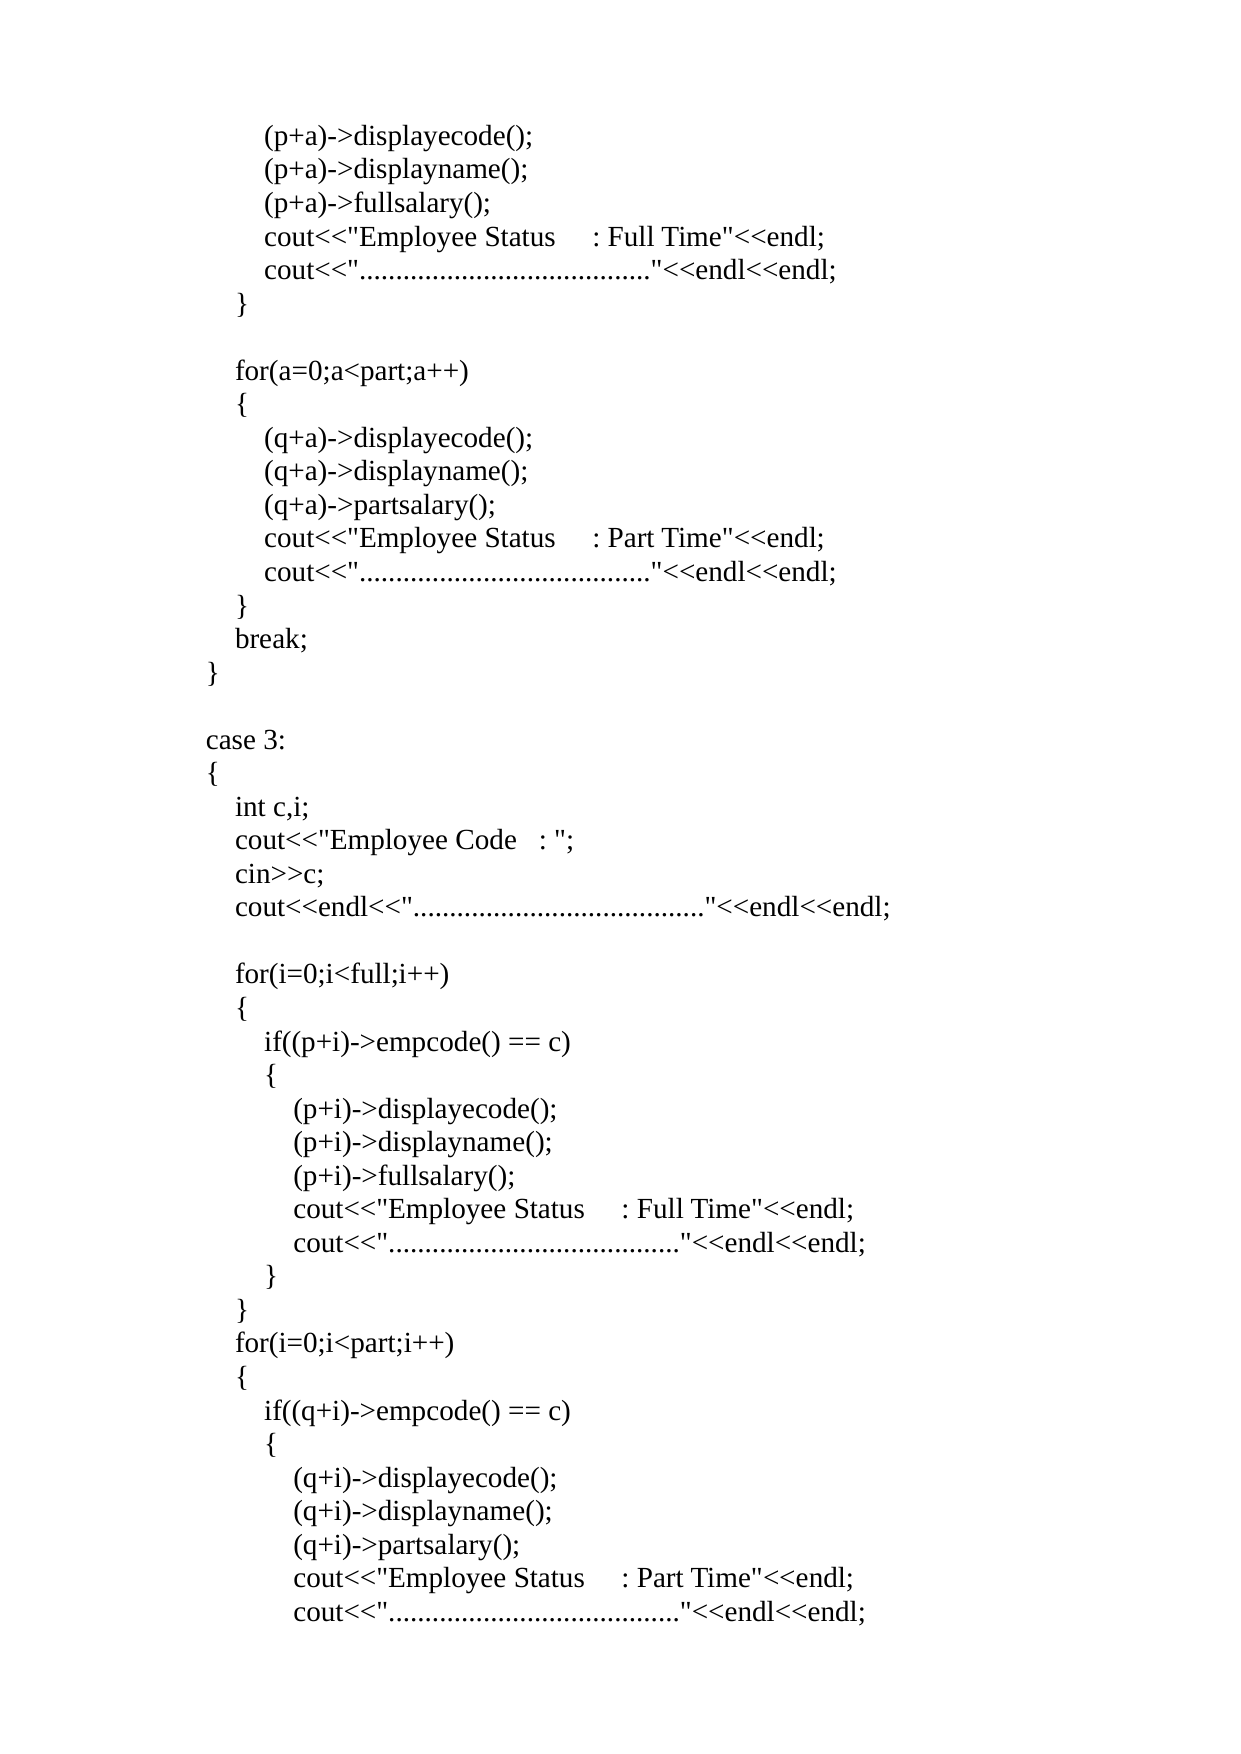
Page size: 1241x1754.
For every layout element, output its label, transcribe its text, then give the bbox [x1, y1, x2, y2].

text { [118, 1426, 1122, 1460]
text for(a=0;a<part;a++) [118, 353, 1122, 386]
text } [118, 1292, 1122, 1326]
text if((p+i)->empcode() == c) [118, 1024, 1122, 1057]
text cin>>c; [118, 856, 1122, 889]
text cout<<"Employee Code : "; [118, 822, 1122, 856]
text (q+a)->displayname(); [118, 453, 1122, 487]
text int c,i; [118, 789, 1122, 822]
text } [118, 655, 1122, 688]
text (p+i)->displayecode(); [118, 1091, 1122, 1124]
text (p+a)->fullsalary(); [118, 185, 1122, 219]
text } [118, 286, 1122, 319]
text { [118, 990, 1122, 1024]
text (q+a)->displayecode(); [118, 420, 1122, 453]
text cout<<"........................................"<<endl<<endl; [118, 1225, 1122, 1258]
text { [118, 386, 1122, 420]
text for(i=0;i<part;i++) [118, 1326, 1122, 1359]
text case 3: [118, 722, 1122, 755]
text cout<<endl<<"........................................"<<endl<<endl; [118, 889, 1122, 923]
text (q+i)->partsalary(); [118, 1527, 1122, 1560]
text } [118, 588, 1122, 621]
text { [118, 1057, 1122, 1091]
text cout<<"Employee Status : Part Time"<<endl; [118, 521, 1122, 554]
text { [118, 755, 1122, 789]
text if((q+i)->empcode() == c) [118, 1393, 1122, 1426]
text break; [118, 621, 1122, 655]
text cout<<"........................................"<<endl<<endl; [118, 554, 1122, 588]
text cout<<"Employee Status : Full Time"<<endl; [118, 219, 1122, 252]
text (q+i)->displayecode(); [118, 1460, 1122, 1493]
text cout<<"........................................"<<endl<<endl; [118, 1594, 1122, 1627]
text (p+a)->displayname(); [118, 152, 1122, 185]
text { [118, 1359, 1122, 1393]
text (q+i)->displayname(); [118, 1493, 1122, 1527]
text cout<<"Employee Status : Full Time"<<endl; [118, 1191, 1122, 1225]
text (q+a)->partsalary(); [118, 487, 1122, 521]
text (p+a)->displayecode(); [118, 118, 1122, 152]
text for(i=0;i<full;i++) [118, 957, 1122, 990]
text cout<<"Employee Status : Part Time"<<endl; [118, 1560, 1122, 1594]
text (p+i)->fullsalary(); [118, 1158, 1122, 1191]
text (p+i)->displayname(); [118, 1124, 1122, 1158]
text } [118, 1258, 1122, 1292]
text cout<<"........................................"<<endl<<endl; [118, 252, 1122, 286]
